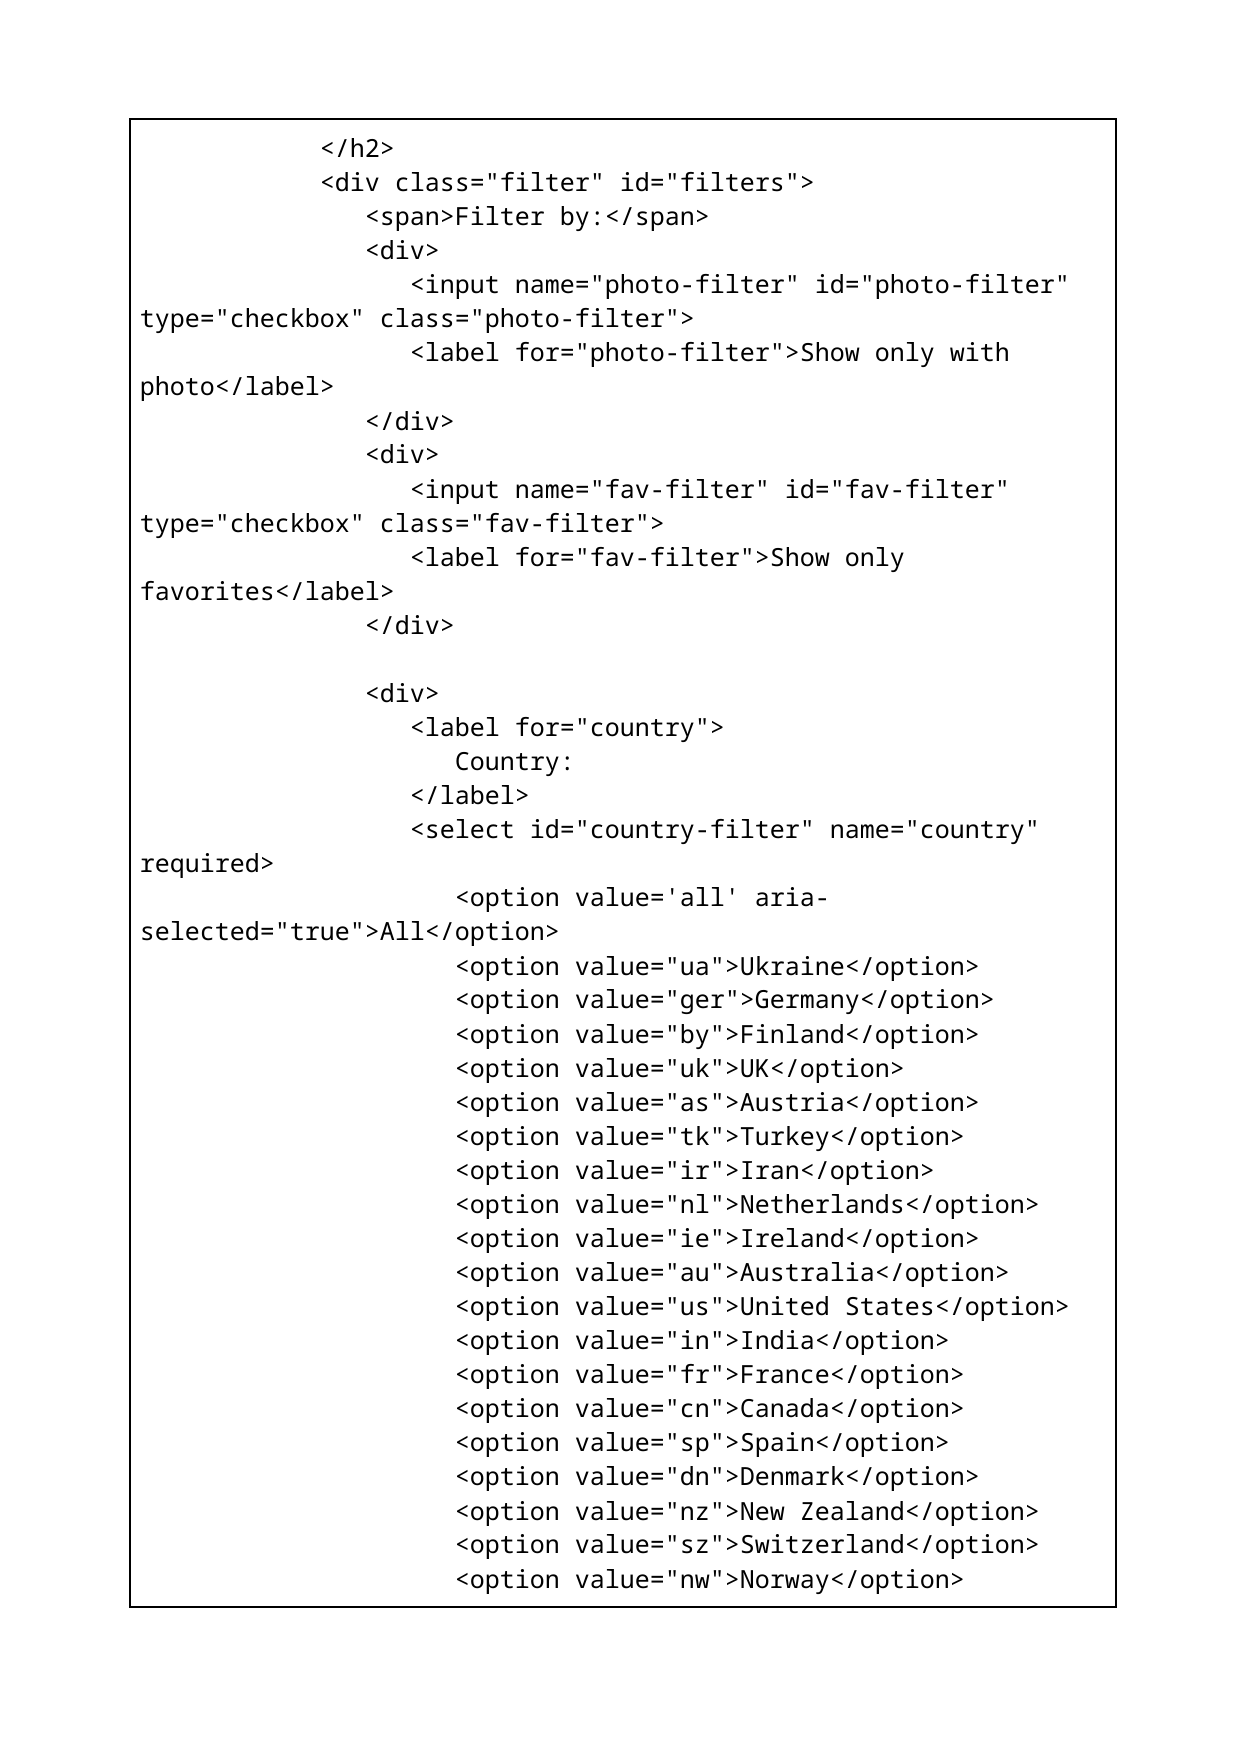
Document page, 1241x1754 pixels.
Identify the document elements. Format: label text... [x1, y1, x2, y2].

table_cell </h2> <div class="filter" id="filters"> <span>Filter by:</span> <div> <input name="photo-filter" id="photo-filter" type="checkbox" class="photo-filter"> <label for="photo-filter">Show only with photo</label> </div> <div> <input name="fav-filter" id="fav-filter" type="checkbox" class="fav-filter"> <label for="fav-filter">Show only favorites</label> </div> <div> <label for="country"> Country: </label> <select id="country-filter" name="country" required> <option value='all' aria-selected="true">All</option> <option value="ua">Ukraine</option> <option value="ger">Germany</option> <option value="by">Finland</option> <option value="uk">UK</option> <option value="as">Austria</option> <option value="tk">Turkey</option> <option value="ir">Iran</option> <option value="nl">Netherlands</option> <option value="ie">Ireland</option> <option value="au">Australia</option> <option value="us">United States</option> <option value="in">India</option> <option value="fr">France</option> <option value="cn">Canada</option> <option value="sp">Spain</option> <option value="dn">Denmark</option> <option value="nz">New Zealand</option> <option value="sz">Switzerland</option> <option value="nw">Norway</option> [131, 120, 1115, 1606]
